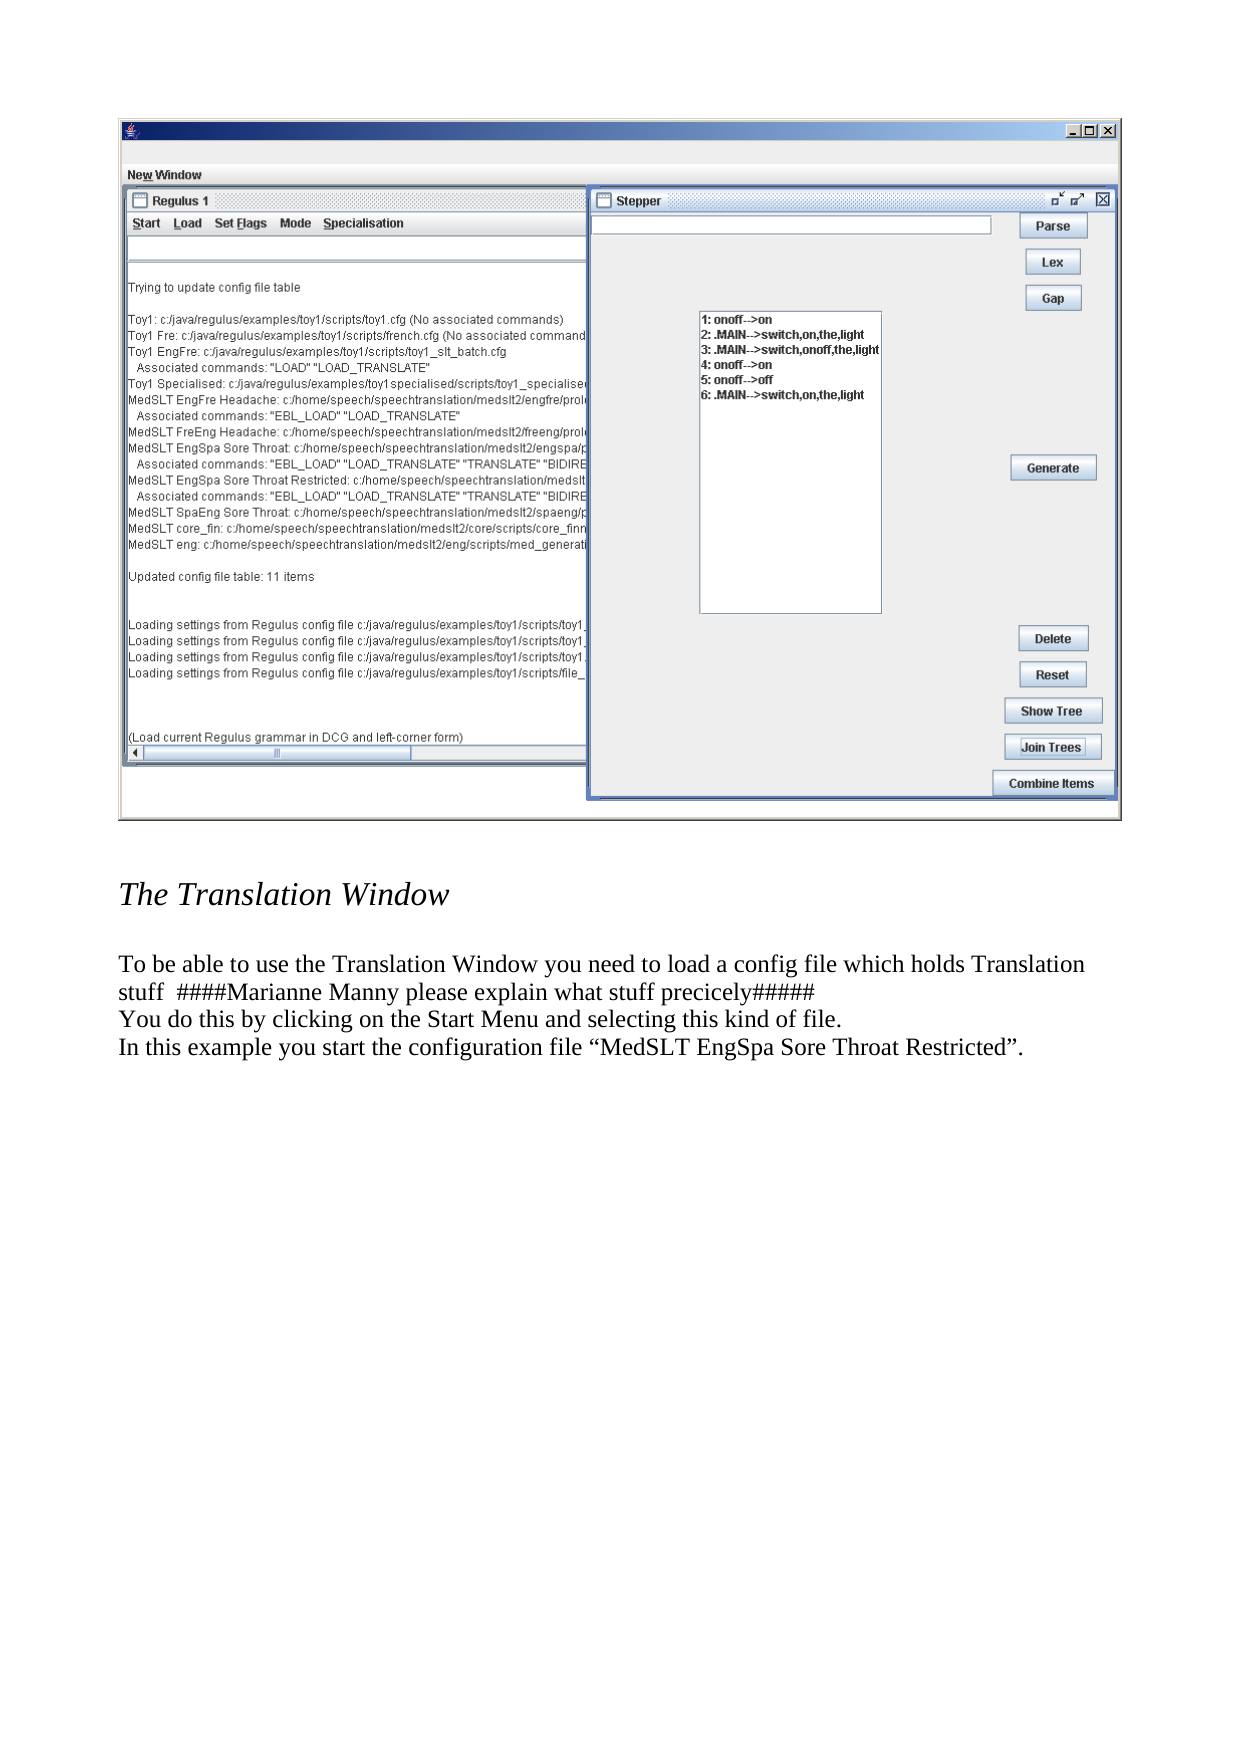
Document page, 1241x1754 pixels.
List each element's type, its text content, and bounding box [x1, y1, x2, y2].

text You do this by clicking on the Start Menu and selecting this kind of file. [118, 1005, 1122, 1033]
text In this example you start the configuration file “MedSLT EngSpa Sore Throat Restricted”. [118, 1033, 1122, 1061]
text To be able to use the Translation Window you need to load a config file which holds Translation stuff ####Marianne Manny please explain what stuff precicely##### [118, 950, 1122, 1005]
text The Translation Window [118, 876, 1122, 913]
picture [118, 118, 1122, 821]
